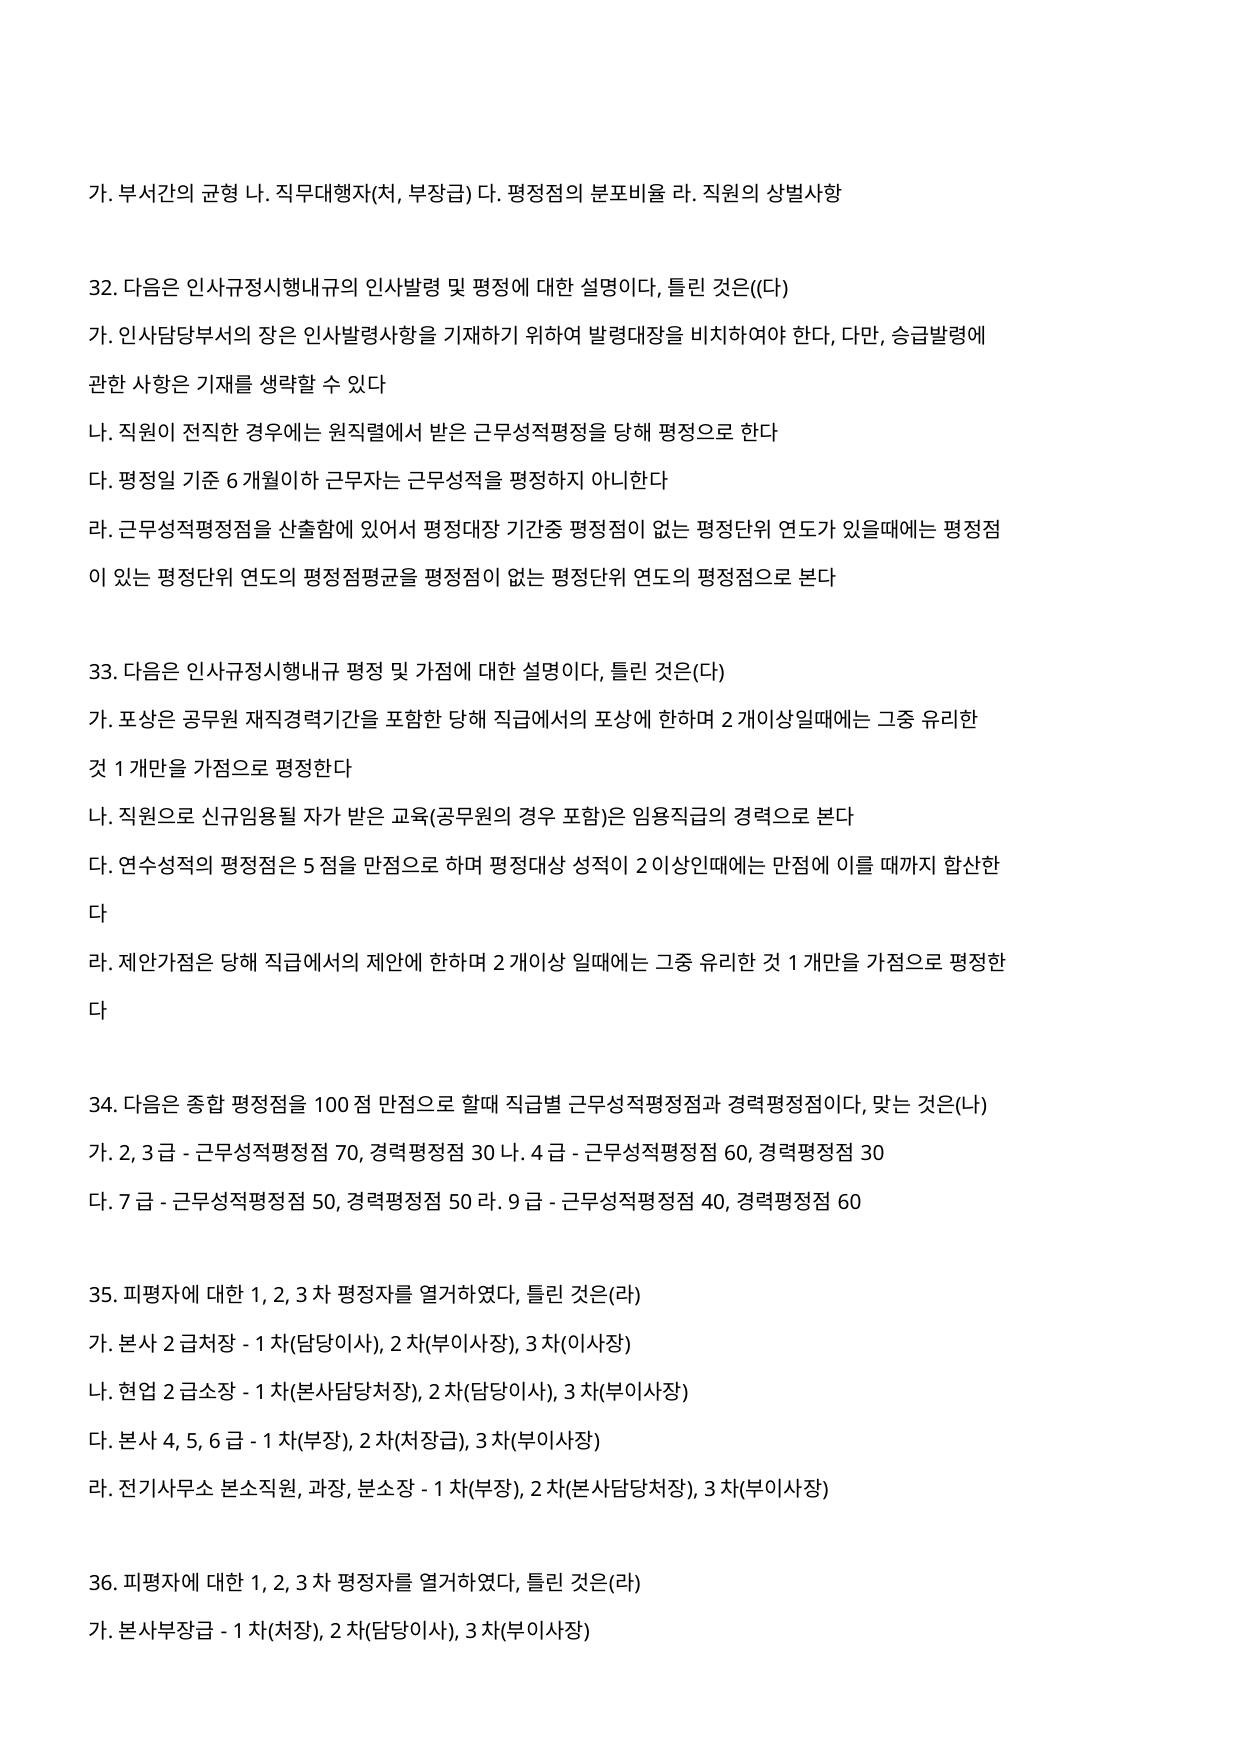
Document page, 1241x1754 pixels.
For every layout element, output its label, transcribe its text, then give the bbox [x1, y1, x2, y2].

text 가. 본사 2급처장 - 1차(담당이사), 2차(부이사장), 3차(이사장) [88, 1327, 1152, 1357]
text 33. 다음은 인사규정시행내규 평정 및 가점에 대한 설명이다, 틀린 것은(다) [88, 655, 1152, 686]
text 다 [88, 994, 1152, 1024]
text 다. 평정일 기준 6개월이하 근무자는 근무성적을 평정하지 아니한다 [88, 465, 1152, 495]
text 나. 직원이 전직한 경우에는 원직렬에서 받은 근무성적평정을 당해 평정으로 한다 [88, 416, 1152, 447]
text 다. 연수성적의 평정점은 5점을 만점으로 하며 평정대상 성적이 2이상인때에는 만점에 이를 때까지 합산한 [88, 849, 1152, 879]
text 다 [88, 897, 1152, 928]
text 36. 피평자에 대한 1, 2, 3차 평정자를 열거하였다, 틀린 것은(라) [88, 1566, 1152, 1597]
text 것 1개만을 가점으로 평정한다 [88, 752, 1152, 782]
text 가. 부서간의 균형 나. 직무대행자(처, 부장급) 다. 평정점의 분포비율 라. 직원의 상벌사항 [88, 177, 1152, 207]
text 32. 다음은 인사규정시행내규의 인사발령 및 평정에 대한 설명이다, 틀린 것은((다) [88, 271, 1152, 301]
text 가. 포상은 공무원 재직경력기간을 포함한 당해 직급에서의 포상에 한하며 2개이상일때에는 그중 유리한 [88, 704, 1152, 734]
text 가. 인사담당부서의 장은 인사발령사항을 기재하기 위하여 발령대장을 비치하여야 한다, 다만, 승급발령에 [88, 319, 1152, 350]
text 라. 근무성적평정점을 산출함에 있어서 평정대장 기간중 평정점이 없는 평정단위 연도가 있을때에는 평정점 [88, 513, 1152, 543]
text 나. 현업 2급소장 - 1차(본사담당처장), 2차(담당이사), 3차(부이사장) [88, 1376, 1152, 1406]
text 관한 사항은 기재를 생략할 수 있다 [88, 368, 1152, 398]
text 35. 피평자에 대한 1, 2, 3차 평정자를 열거하였다, 틀린 것은(라) [88, 1279, 1152, 1309]
text 가. 본사부장급 - 1차(처장), 2차(담당이사), 3차(부이사장) [88, 1615, 1152, 1645]
text 다. 본사 4, 5, 6급 - 1차(부장), 2차(처장급), 3차(부이사장) [88, 1424, 1152, 1454]
text 나. 직원으로 신규임용될 자가 받은 교육(공무원의 경우 포함)은 임용직급의 경력으로 본다 [88, 801, 1152, 831]
text 34. 다음은 종합 평정점을 100점 만점으로 할때 직급별 근무성적평정점과 경력평정점이다, 맞는 것은(나) [88, 1088, 1152, 1118]
text 가. 2, 3급 - 근무성적평정점 70, 경력평정점 30 나. 4급 - 근무성적평정점 60, 경력평정점 30 [88, 1136, 1152, 1167]
text 다. 7급 - 근무성적평정점 50, 경력평정점 50 라. 9급 - 근무성적평정점 40, 경력평정점 60 [88, 1185, 1152, 1215]
text 라. 전기사무소 본소직원, 과장, 분소장 - 1차(부장), 2차(본사담당처장), 3차(부이사장) [88, 1472, 1152, 1503]
text 이 있는 평정단위 연도의 평정점평균을 평정점이 없는 평정단위 연도의 평정점으로 본다 [88, 562, 1152, 592]
text 라. 제안가점은 당해 직급에서의 제안에 한하며 2개이상 일때에는 그중 유리한 것 1개만을 가점으로 평정한 [88, 946, 1152, 976]
